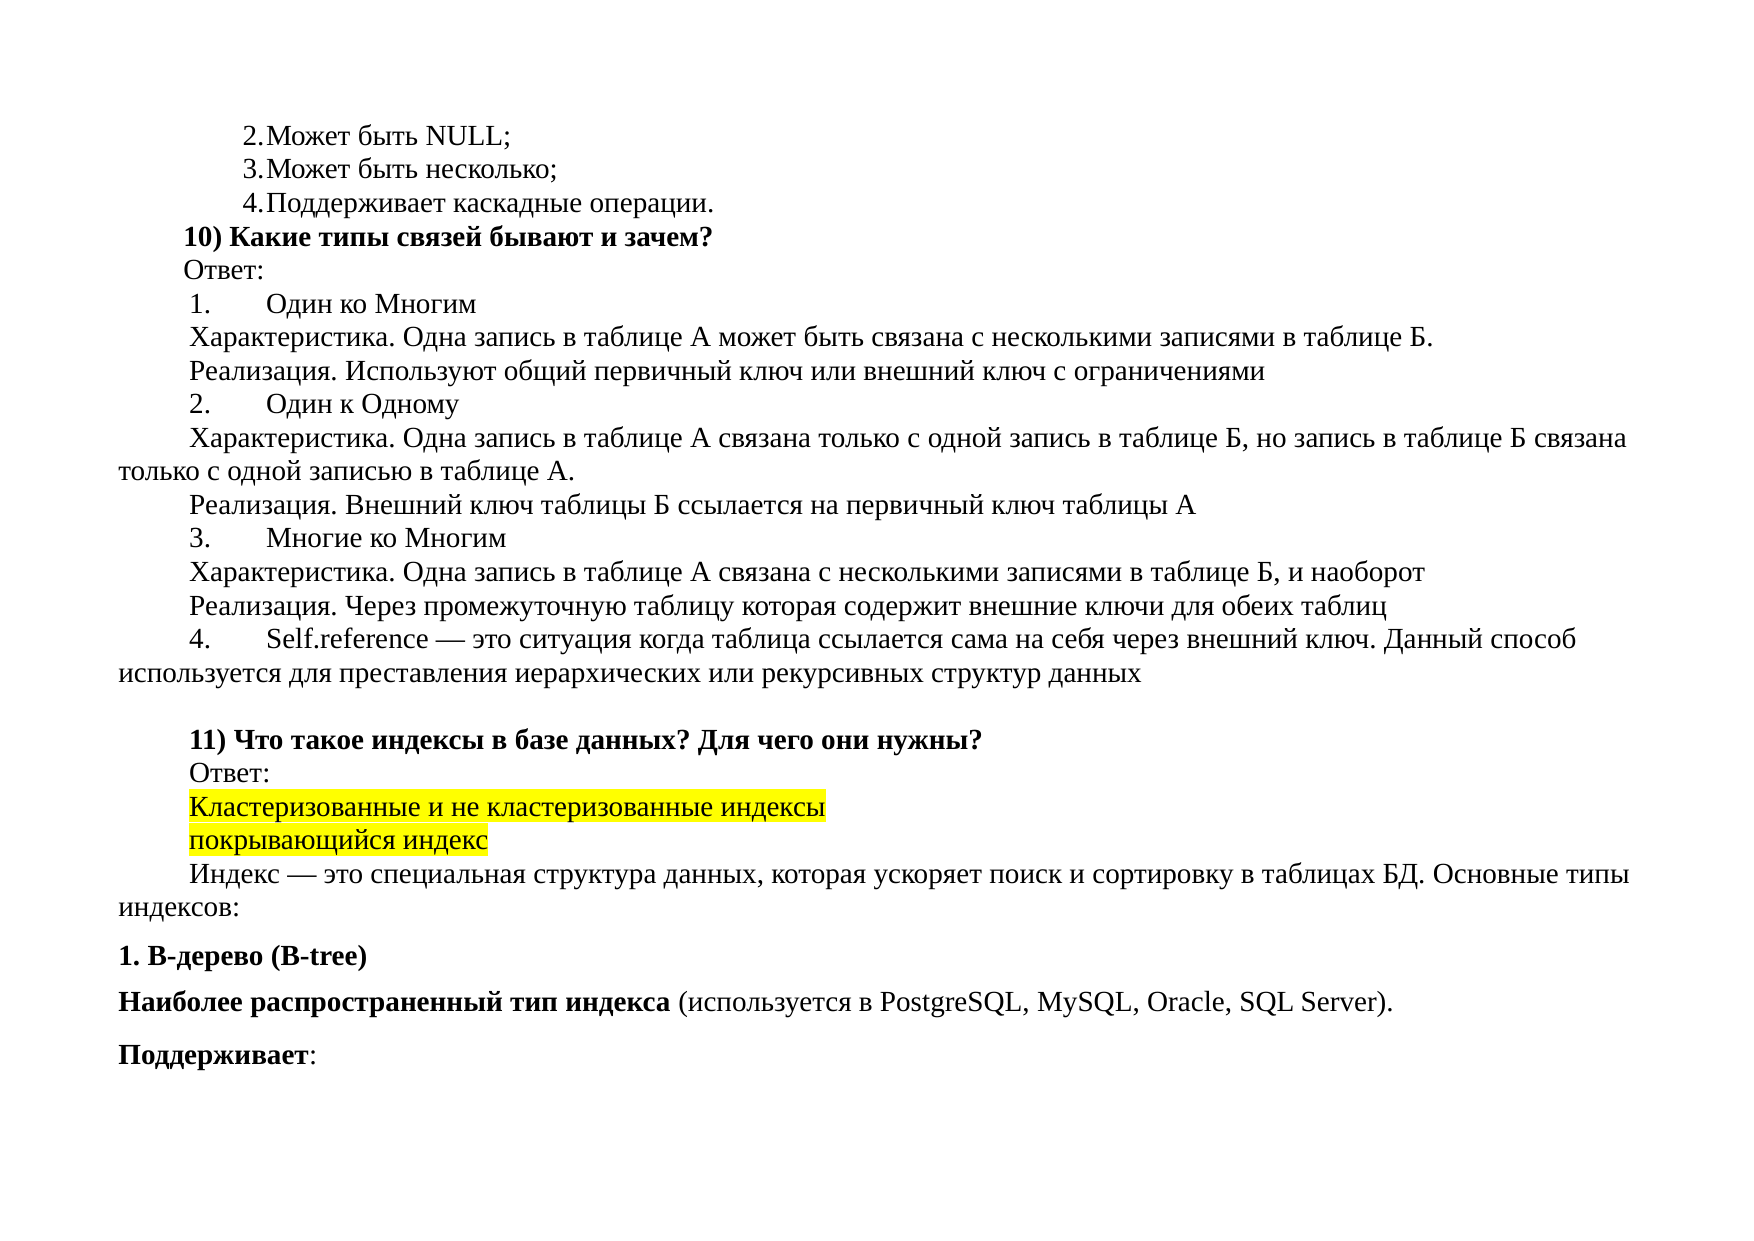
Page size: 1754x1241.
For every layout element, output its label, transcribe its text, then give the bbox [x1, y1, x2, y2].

subtitle 1. B-дерево (B-tree) [118, 938, 1635, 971]
text 11) Что такое индексы в базе данных? Для чего они нужны? [118, 722, 1635, 755]
text покрывающийся индекс [118, 822, 1635, 856]
text Характеристика. Одна запись в таблице А связана только с одной запись в таблице Б, но запись в таблице Б связана только с одной записью в таблице А. [118, 420, 1635, 487]
text Характеристика. Одна запись в таблице А связана с несколькими записями в таблице Б, и наоборот [118, 554, 1635, 588]
text Реализация. Используют общий первичный ключ или внешний ключ с ограничениями [118, 353, 1635, 386]
text Кластеризованные и не кластеризованные индексы [118, 789, 1635, 822]
list Может быть несколько; [118, 152, 1635, 185]
text 10) Какие типы связей бывают и зачем? [118, 219, 1635, 252]
list Многие ко Многим [118, 521, 1635, 554]
list Один ко Многим [118, 286, 1635, 319]
text Индекс — это специальная структура данных, которая ускоряет поиск и сортировку в таблицах БД. Основные типы индексов: [118, 856, 1635, 923]
text Поддерживает: [118, 1037, 1635, 1070]
text Характеристика. Одна запись в таблице А может быть связана с несколькими записями в таблице Б. [118, 319, 1635, 353]
text Наиболее распространенный тип индекса (используется в PostgreSQL, MySQL, Oracle, SQL Server). [118, 984, 1635, 1017]
list Self.reference — это ситуация когда таблица ссылается сама на себя через внешний ключ. Данный способ используется для преставления иерархических или рекурсивных структур данных [118, 621, 1635, 688]
list Поддерживает каскадные операции. [118, 185, 1635, 219]
text Ответ: [118, 252, 1635, 286]
text Реализация. Внешний ключ таблицы Б ссылается на первичный ключ таблицы А [118, 487, 1635, 521]
text Реализация. Через промежуточную таблицу которая содержит внешние ключи для обеих таблиц [118, 588, 1635, 621]
text Ответ: [118, 755, 1635, 789]
list Один к Одному [118, 386, 1635, 420]
list Может быть NULL; [118, 118, 1635, 152]
